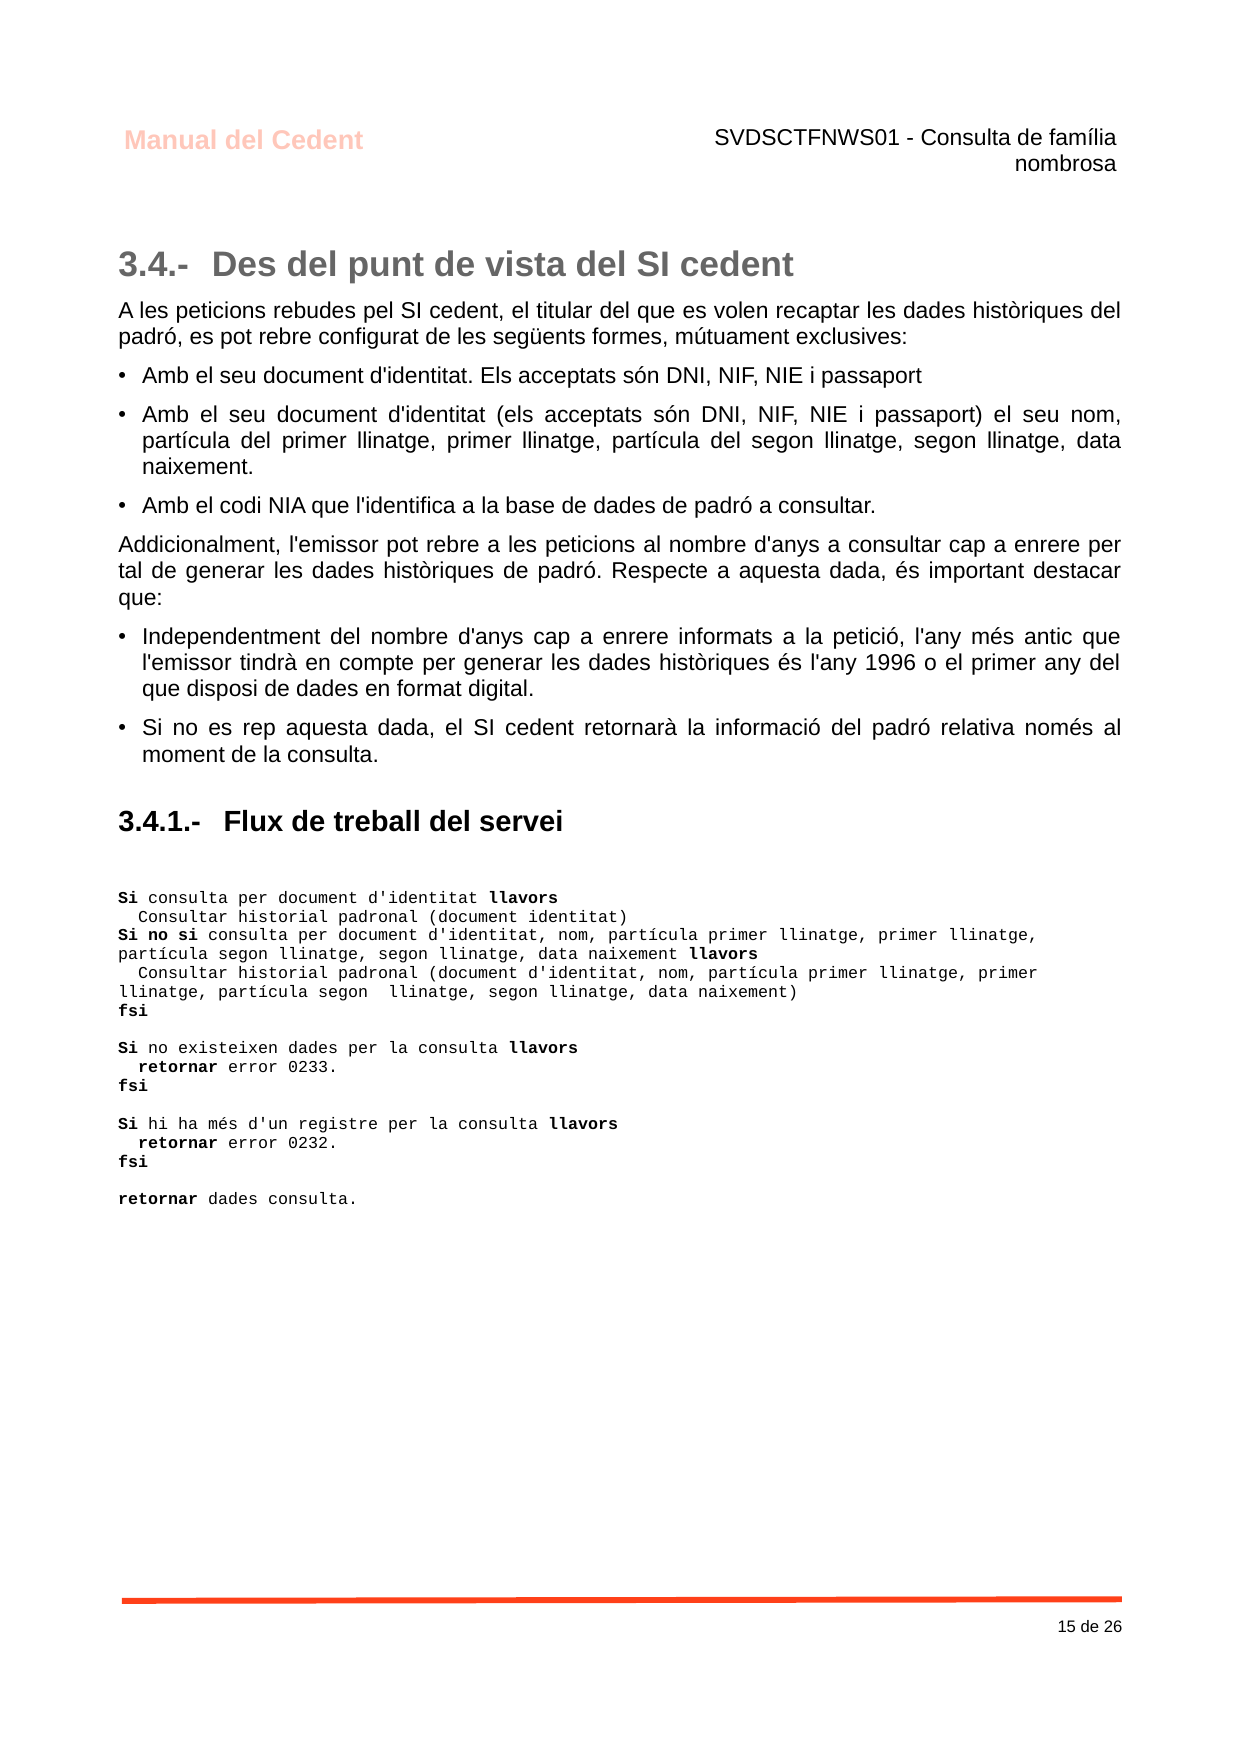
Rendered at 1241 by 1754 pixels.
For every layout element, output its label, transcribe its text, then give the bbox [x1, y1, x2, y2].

subtitle Flux de treball del servei [118, 804, 1122, 838]
list Si no es rep aquesta dada, el SI cedent retornarà la informació del padró relativa només al moment de la consulta. [118, 714, 1122, 767]
list Amb el seu document d'identitat (els acceptats són DNI, NIF, NIE i passaport) el seu nom, partícula del primer llinatge, primer llinatge, partícula del segon llinatge, segon llinatge, data naixement. [118, 401, 1122, 480]
list Independentment del nombre d'anys cap a enrere informats a la petició, l'any més antic que l'emissor tindrà en compte per generar les dades històriques és l'any 1996 o el primer any del que disposi de dades en format digital. [118, 623, 1122, 702]
subtitle Des del punt de vista del SI cedent [118, 243, 1122, 284]
text A les peticions rebudes pel SI cedent, el titular del que es volen recaptar les dades històriques del padró, es pot rebre configurat de les següents formes, mútuament exclusives: [118, 297, 1122, 349]
text Addicionalment, l'emissor pot rebre a les peticions al nombre d'anys a consultar cap a enrere per tal de generar les dades històriques de padró. Respecte a aquesta dada, és important destacar que: [118, 531, 1122, 610]
list Amb el codi NIA que l'identifica a la base de dades de padró a consultar. [118, 492, 1122, 518]
list Amb el seu document d'identitat. Els acceptats són DNI, NIF, NIE i passaport [118, 362, 1122, 388]
